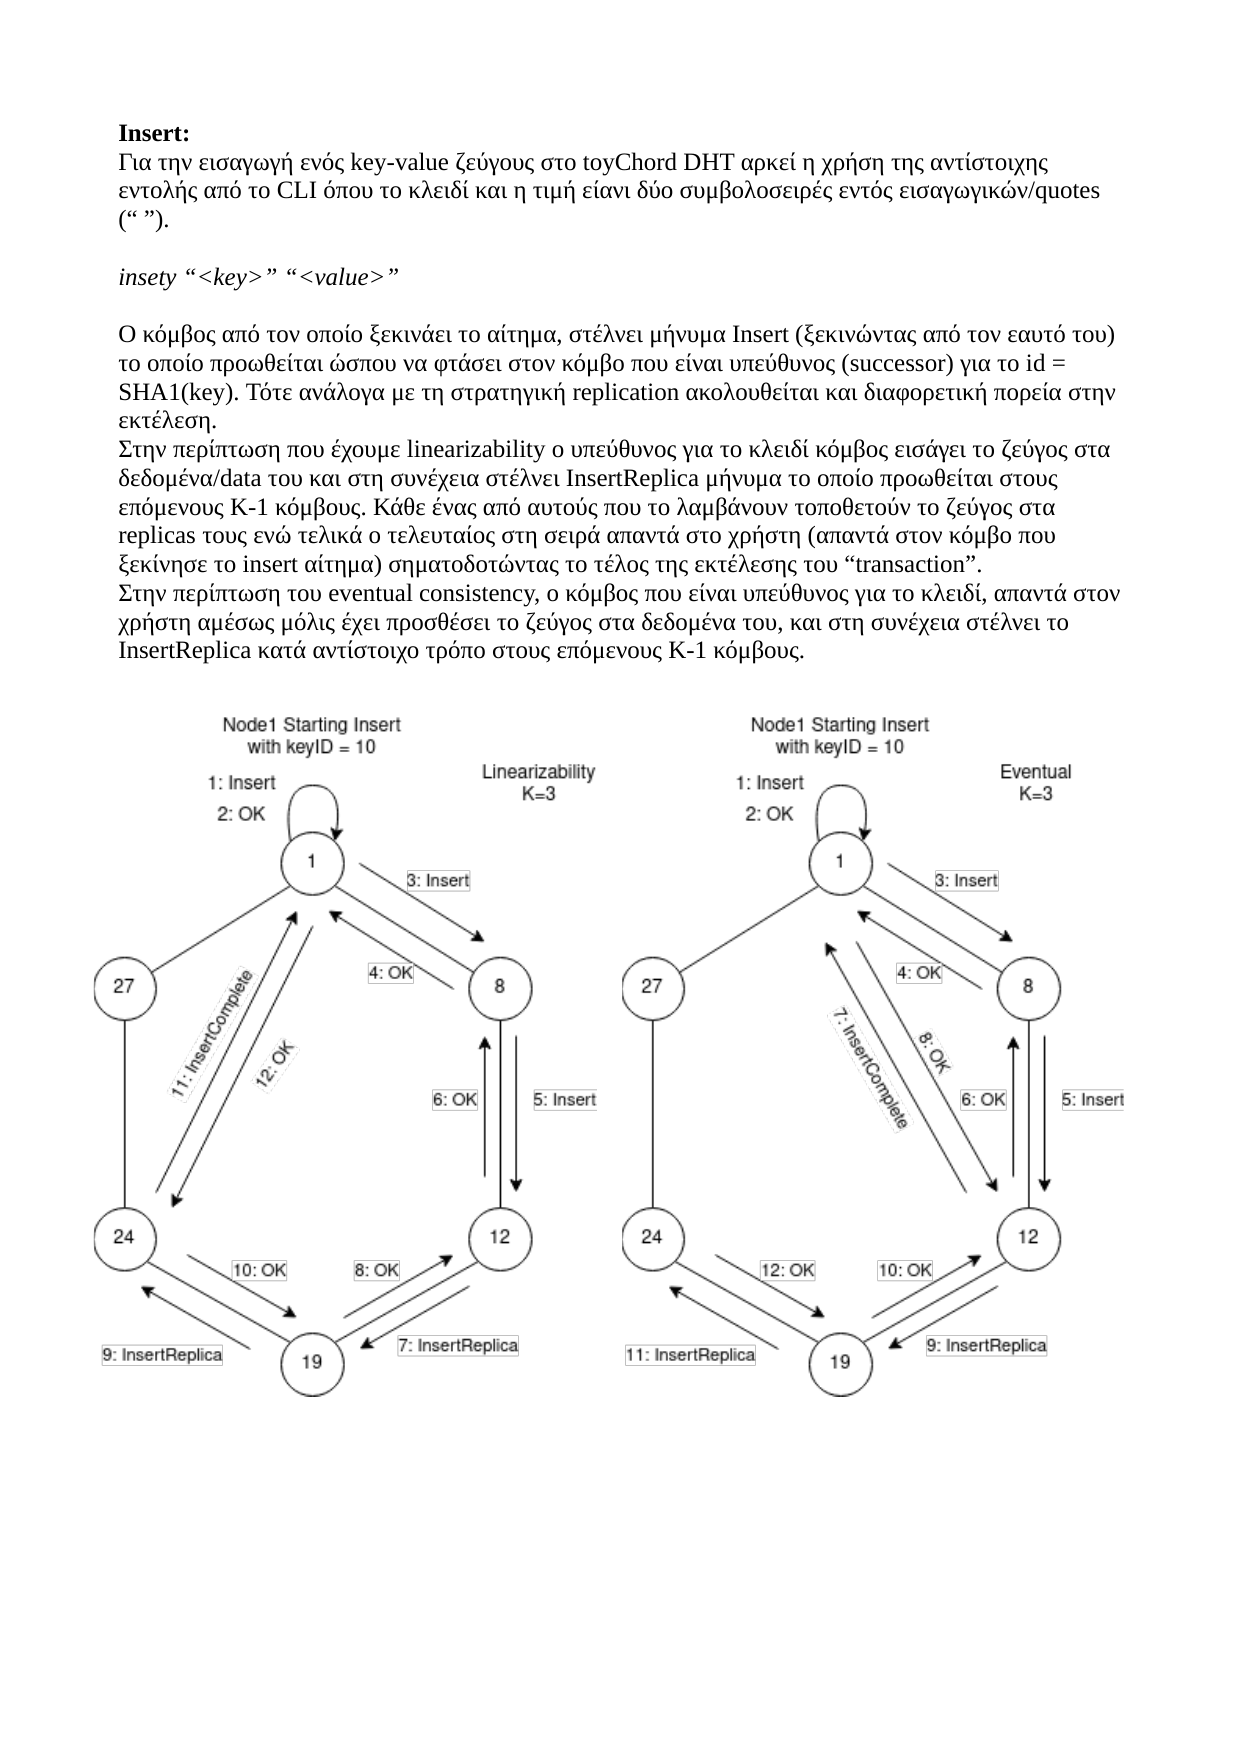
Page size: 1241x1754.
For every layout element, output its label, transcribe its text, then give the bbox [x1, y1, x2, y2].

text Στην περίπτωση του eventual consistency, ο κόμβος που είναι υπεύθυνος για το κλειδί, απαντά στον χρήστη αμέσως μόλις έχει προσθέσει το ζεύγος στα δεδομένα του, και στη συνέχεια στέλνει το InsertReplica κατά αντίστοιχο τρόπο στους επόμενους K-1 κόμβους. [118, 578, 1122, 664]
text Ο κόμβος από τον οποίο ξεκινάει το αίτημα, στέλνει μήνυμα Insert (ξεκινώντας από τον εαυτό του) το οποίο προωθείται ώσπου να φτάσει στον κόμβο που είναι υπεύθυνος (successor) για το id = SHA1(key). Τότε ανάλογα με τη στρατηγική replication ακολουθείται και διαφορετική πορεία στην εκτέλεση. [118, 319, 1122, 434]
picture [622, 716, 1124, 1397]
text insety “<key>” “<value>” [118, 262, 1122, 291]
text Για την εισαγωγή ενός key-value ζεύγους στο toyChord DHT αρκεί η χρήση της αντίστοιχης εντολής από το CLI όπου το κλειδί και η τιμή είανι δύο συμβολοσειρές εντός εισαγωγικών/quotes (“ ”). [118, 147, 1122, 233]
picture [93, 716, 597, 1397]
text Insert: [118, 118, 1122, 147]
text Στην περίπτωση που έχουμε linearizability ο υπεύθυνος για το κλειδί κόμβος εισάγει το ζεύγος στα δεδομένα/data του και στη συνέχεια στέλνει InsertReplica μήνυμα το οποίο προωθείται στους επόμενους Κ-1 κόμβους. Κάθε ένας από αυτούς που το λαμβάνουν τοποθετούν το ζεύγος στα replicas τους ενώ τελικά ο τελευταίος στη σειρά απαντά στο χρήστη (απαντά στον κόμβο που ξεκίνησε το insert αίτημα) σηματοδοτώντας το τέλος της εκτέλεσης του “transaction”. [118, 434, 1122, 578]
